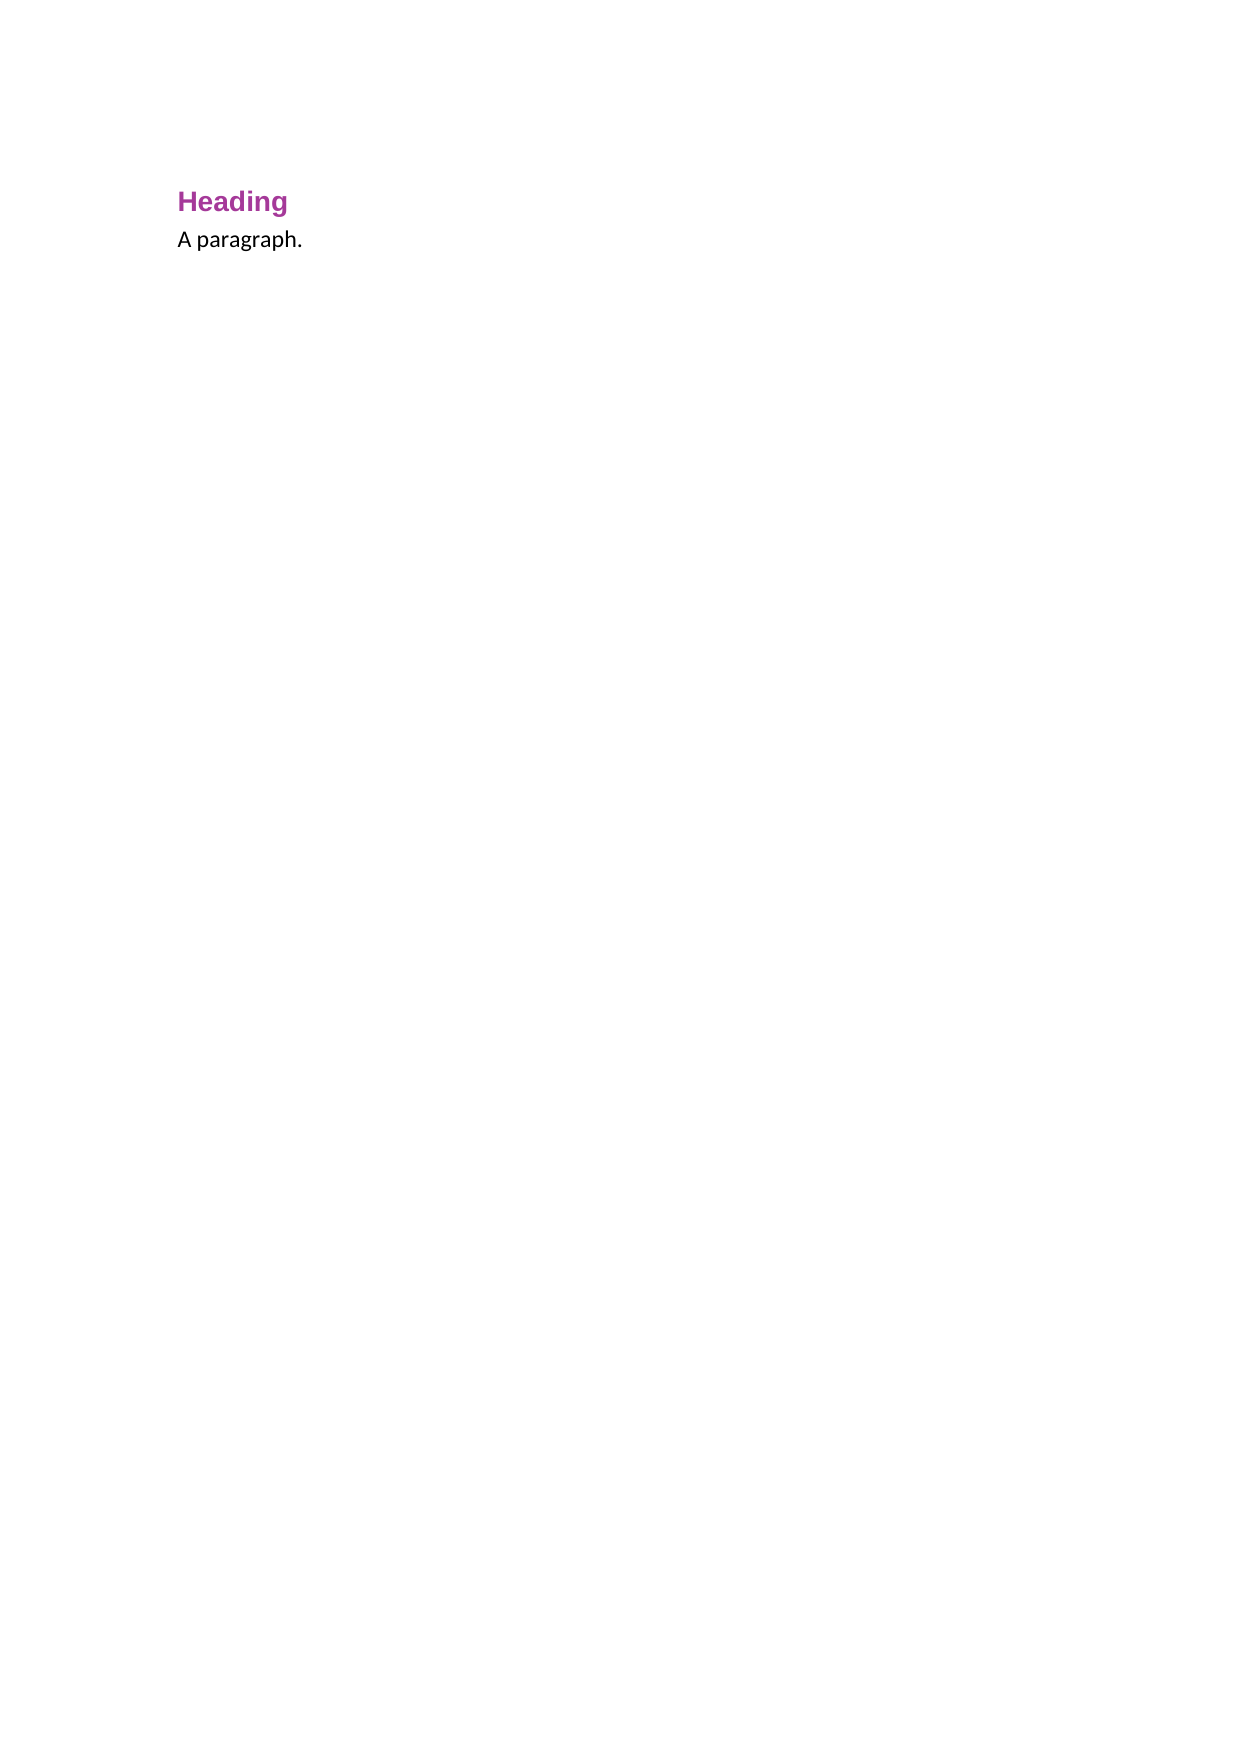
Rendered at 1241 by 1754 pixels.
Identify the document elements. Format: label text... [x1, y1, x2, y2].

text Heading [177, 185, 1063, 218]
text A paragraph. [177, 224, 1063, 253]
